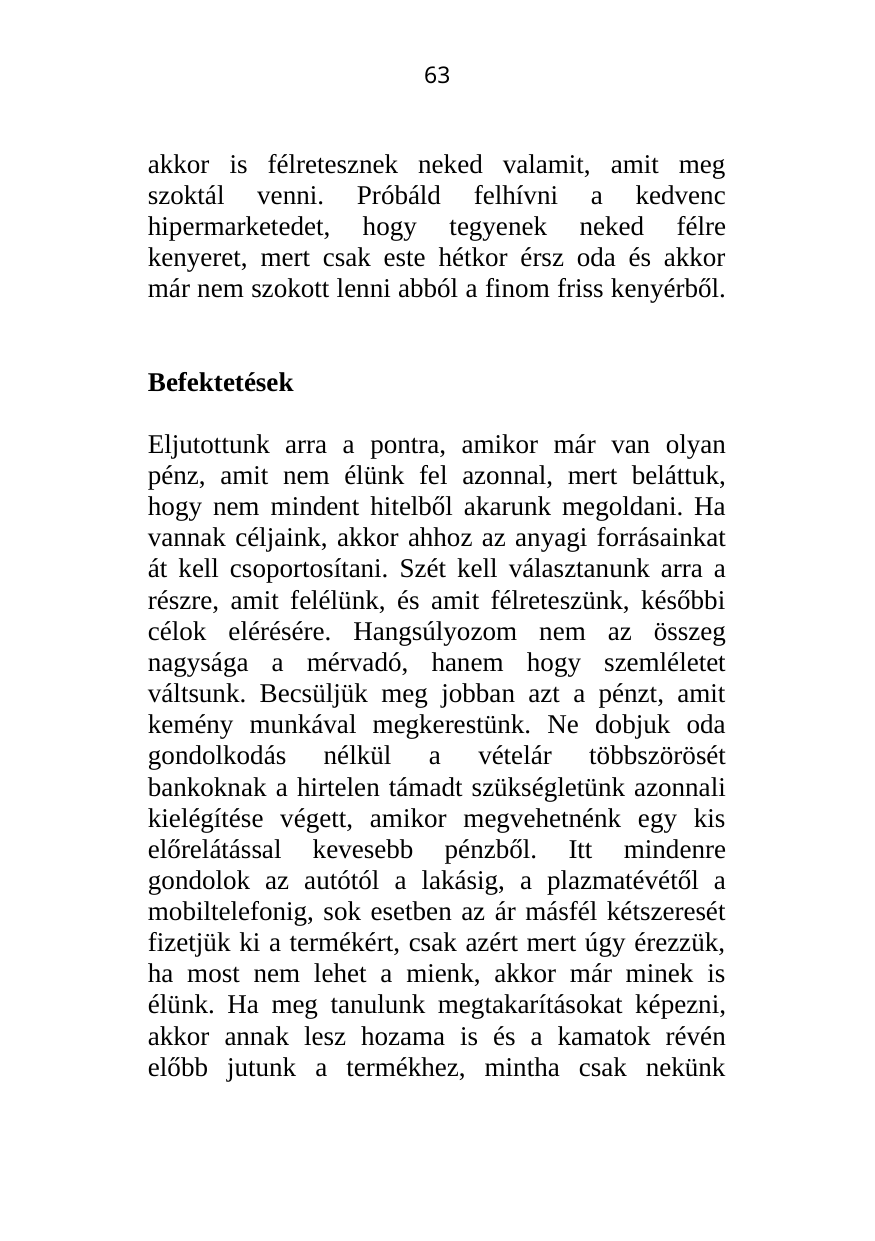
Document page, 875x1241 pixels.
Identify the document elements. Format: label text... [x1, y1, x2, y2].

text Befektetések [148, 366, 726, 397]
text akkor is félretesznek neked valamit, amit meg szoktál venni. Próbáld felhívni a kedvenc hipermarketedet, hogy tegyenek neked félre kenyeret, mert csak este hétkor érsz oda és akkor már nem szokott lenni abból a finom friss kenyérből.  [148, 148, 726, 334]
text Eljutottunk arra a pontra, amikor már van olyan pénz, amit nem élünk fel azonnal, mert beláttuk, hogy nem mindent hitelből akarunk megoldani. Ha vannak céljaink, akkor ahhoz az anyagi forrásainkat át kell csoportosítani. Szét kell választanunk arra a részre, amit felélünk, és amit félreteszünk, későbbi célok elérésére. Hangsúlyozom nem az összeg nagysága a mérvadó, hanem hogy szemléletet váltsunk. Becsüljük meg jobban azt a pénzt, amit kemény munkával megkerestünk. Ne dobjuk oda gondolkodás nélkül a vételár többszörösét bankoknak a hirtelen támadt szükségletünk azonnali kielégítése végett, amikor megvehetnénk egy kis előrelátással kevesebb pénzből. Itt mindenre gondolok az autótól a lakásig, a plazmatévétől a mobiltelefonig, sok esetben az ár másfél kétszeresét fizetjük ki a termékért, csak azért mert úgy érezzük, ha most nem lehet a mienk, akkor már minek is élünk. Ha meg tanulunk megtakarításokat képezni, akkor annak lesz hozama is és a kamatok révén előbb jutunk a termékhez, mintha csak nekünk [148, 428, 726, 1082]
